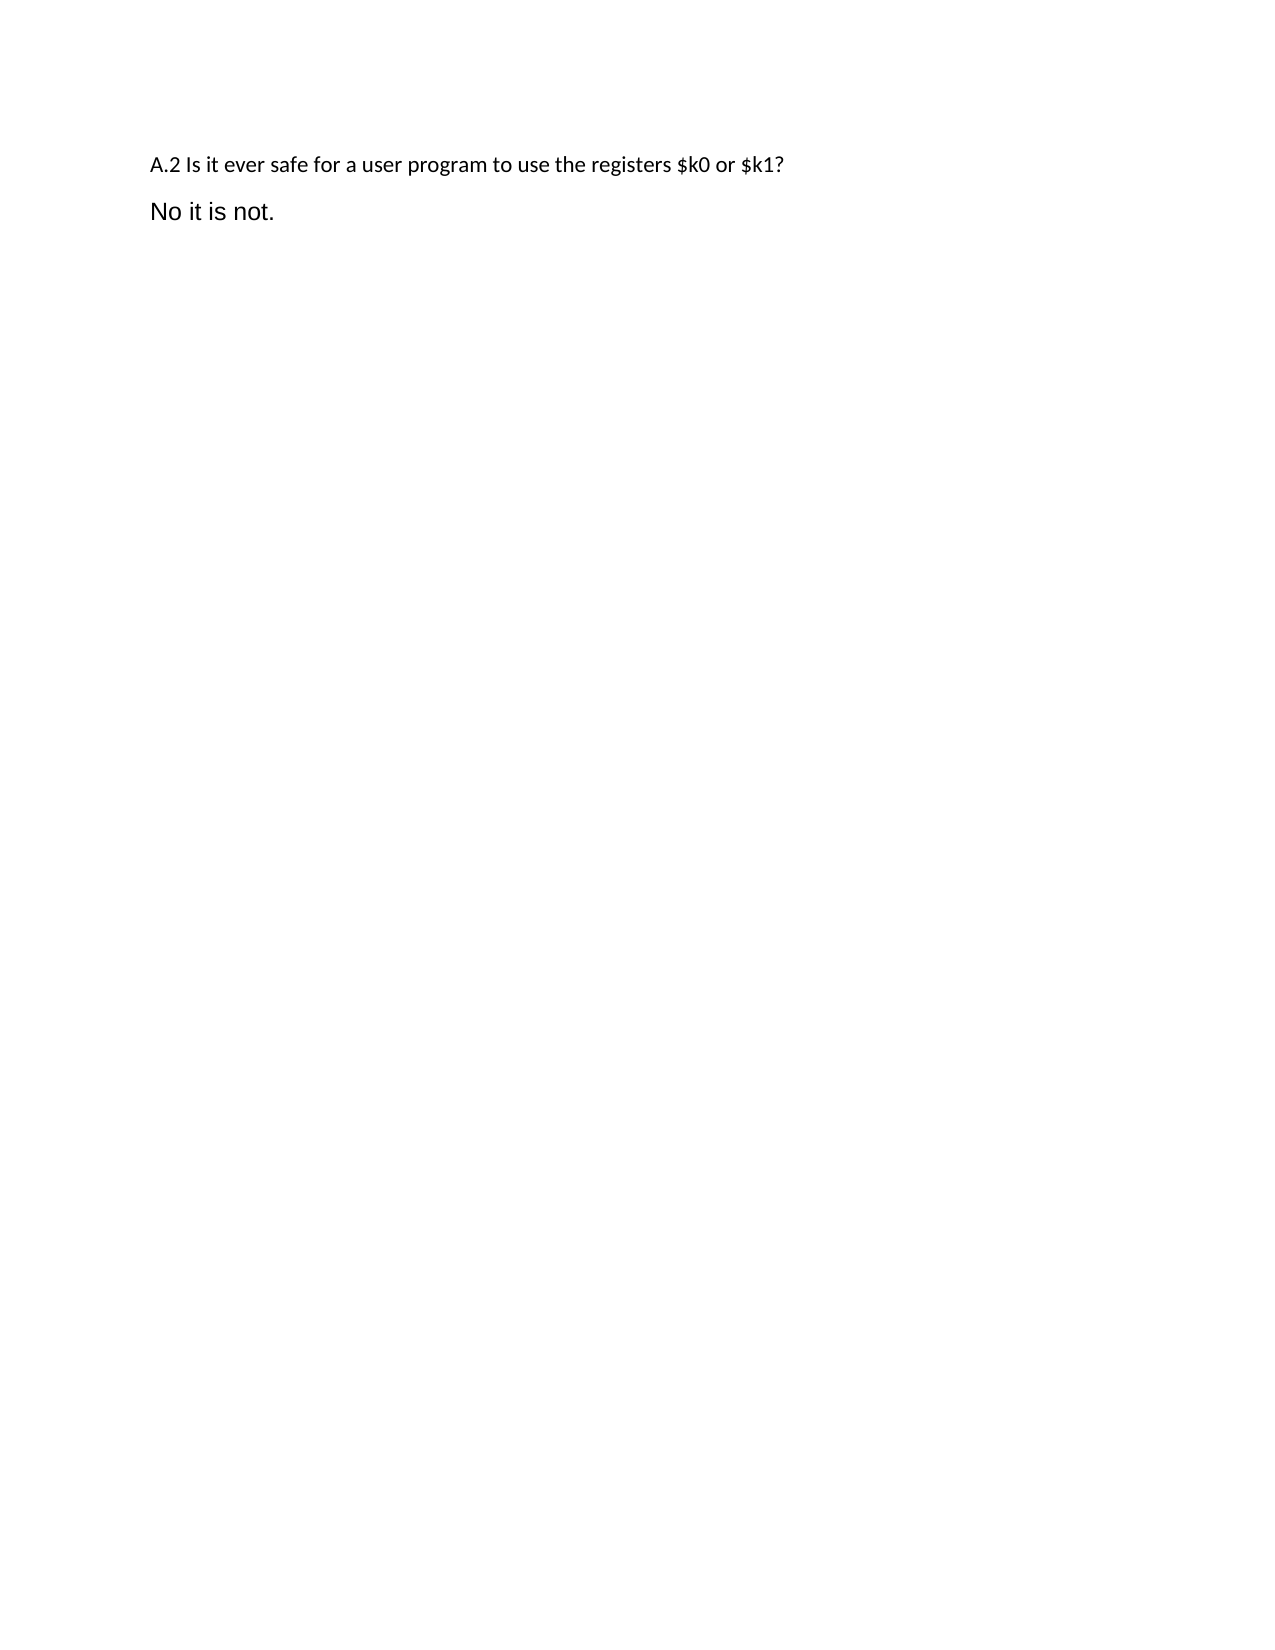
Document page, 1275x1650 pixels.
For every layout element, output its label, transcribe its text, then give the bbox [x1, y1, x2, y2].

text No it is not. [150, 197, 1125, 226]
text A.2 Is it ever safe for a user program to use the registers $k0 or $k1? [150, 150, 1125, 178]
